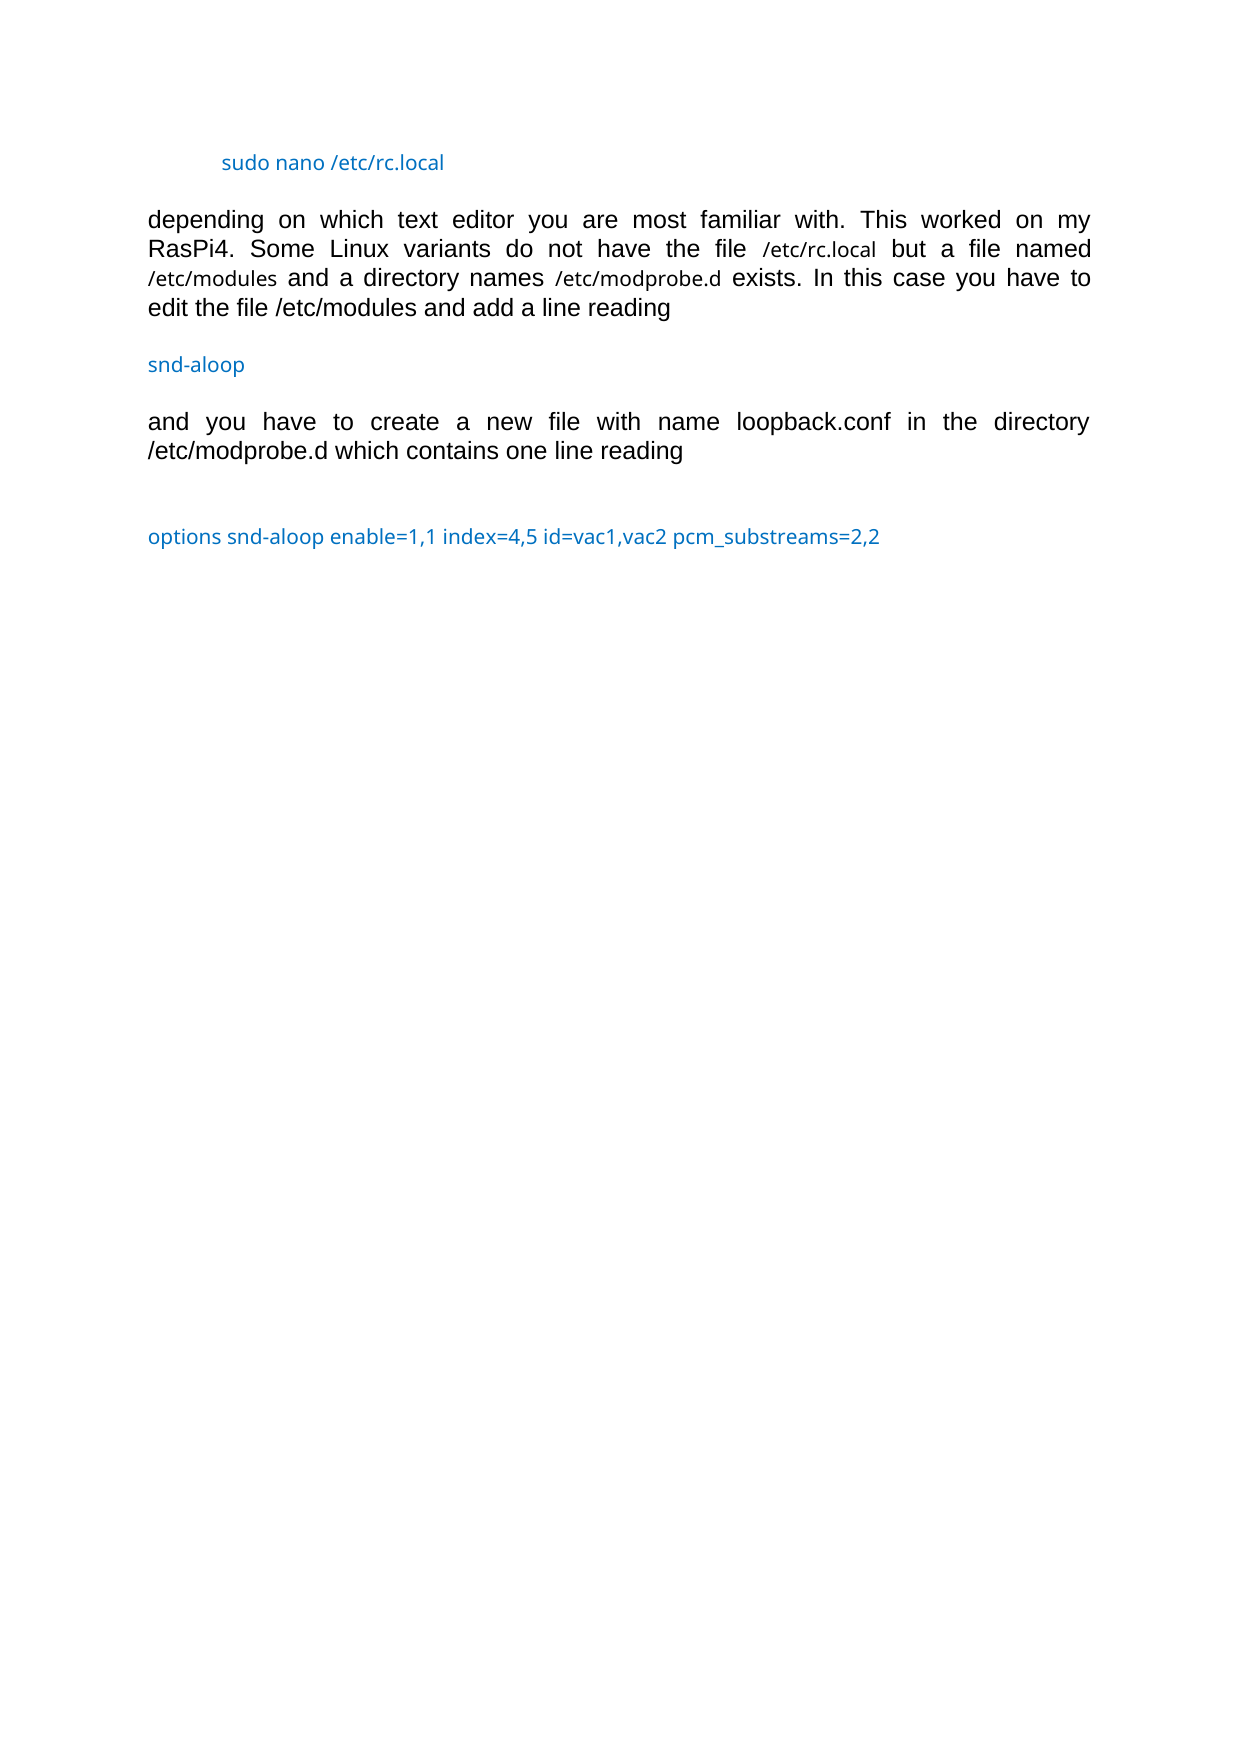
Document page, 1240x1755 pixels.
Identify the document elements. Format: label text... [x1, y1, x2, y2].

text options snd-aloop enable=1,1 index=4,5 id=vac1,vac2 pcm_substreams=2,2 [148, 522, 1092, 551]
text snd-aloop [148, 350, 1092, 379]
text sudo nano /etc/rc.local [148, 148, 1092, 176]
text depending on which text editor you are most familiar with. This worked on my RasPi4. Some Linux variants do not have the file /etc/rc.local but a file named /etc/modules and a directory names /etc/modprobe.d exists. In this case you have to edit the file /etc/modules and add a line reading [148, 205, 1092, 321]
text and you have to create a new file with name loopback.conf in the directory /etc/modprobe.d which contains one line reading [148, 407, 1092, 465]
